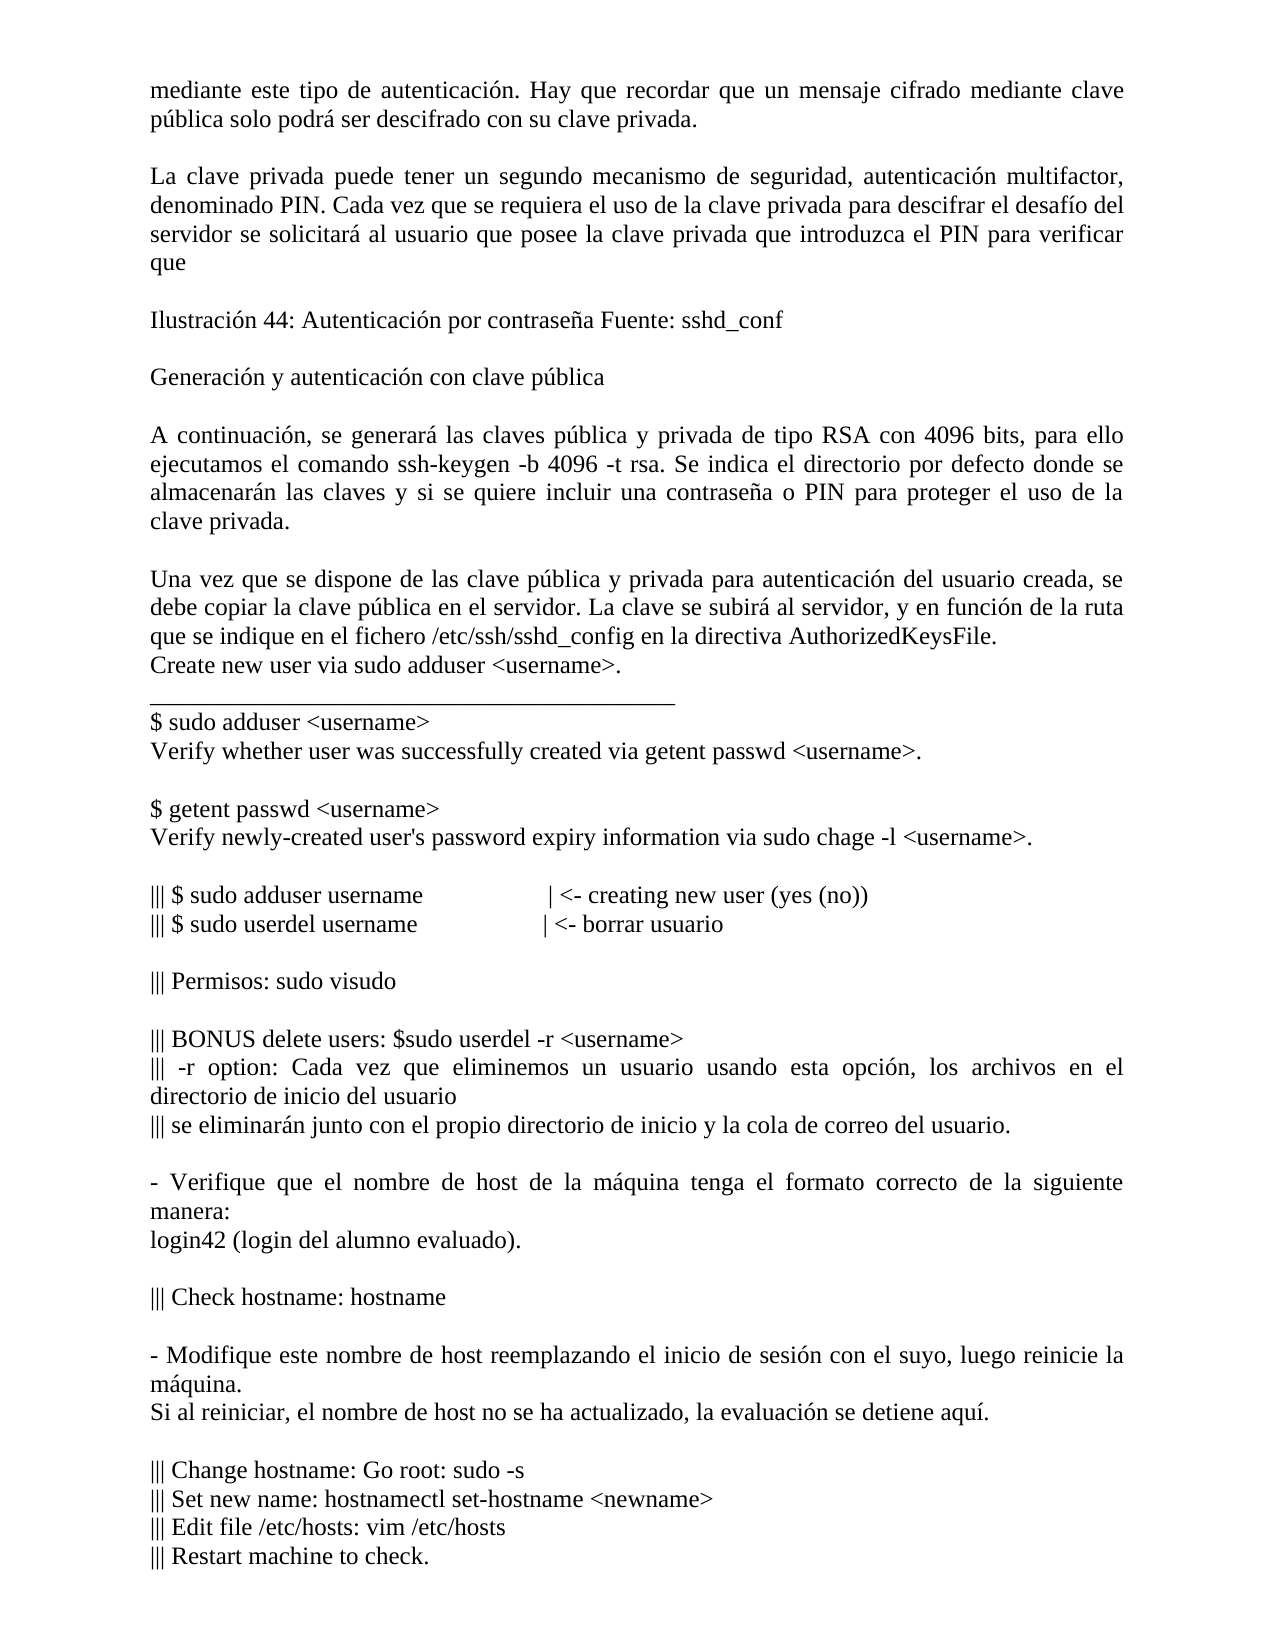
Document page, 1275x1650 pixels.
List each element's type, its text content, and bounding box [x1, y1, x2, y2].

text Ilustración 44: Autenticación por contraseña Fuente: sshd_conf [150, 305, 1125, 334]
text $ sudo adduser <username> [150, 707, 1125, 736]
text ||| Edit file /etc/hosts: vim /etc/hosts [150, 1512, 1125, 1541]
text Create new user via sudo adduser <username>. [150, 650, 1125, 679]
text La clave privada puede tener un segundo mecanismo de seguridad, autenticación multifactor, denominado PIN. Cada vez que se requiera el uso de la clave privada para descifrar el desafío del servidor se solicitará al usuario que posee la clave privada que introduzca el PIN para verificar que [150, 161, 1125, 276]
text - Verifique que el nombre de host de la máquina tenga el formato correcto de la siguiente manera: [150, 1167, 1125, 1225]
text ||| Permisos: sudo visudo [150, 966, 1125, 995]
text login42 (login del alumno evaluado). [150, 1225, 1125, 1254]
text ||| Change hostname: Go root: sudo -s [150, 1455, 1125, 1484]
text ||| BONUS delete users: $sudo userdel -r <username> [150, 1024, 1125, 1052]
text A continuación, se generará las claves pública y privada de tipo RSA con 4096 bits, para ello ejecutamos el comando ssh-keygen -b 4096 -t rsa. Se indica el directorio por defecto donde se almacenarán las claves y si se quiere incluir una contraseña o PIN para proteger el uso de la clave privada. [150, 420, 1125, 535]
text ||| se eliminarán junto con el propio directorio de inicio y la cola de correo del usuario. [150, 1110, 1125, 1139]
text ||| Check hostname: hostname [150, 1282, 1125, 1311]
text Generación y autenticación con clave pública [150, 362, 1125, 391]
text mediante este tipo de autenticación. Hay que recordar que un mensaje cifrado mediante clave pública solo podrá ser descifrado con su clave privada. [150, 75, 1125, 132]
text $ getent passwd <username> [150, 794, 1125, 822]
text ||| Set new name: hostnamectl set-hostname <newname> [150, 1484, 1125, 1512]
text __________________________________________ [150, 679, 1125, 707]
text Verify newly-created user's password expiry information via sudo chage -l <username>. [150, 822, 1125, 851]
text Una vez que se dispone de las clave pública y privada para autenticación del usuario creada, se debe copiar la clave pública en el servidor. La clave se subirá al servidor, y en función de la ruta que se indique en el fichero /etc/ssh/sshd_config en la directiva AuthorizedKeysFile. [150, 564, 1125, 650]
text ||| -r option: Cada vez que eliminemos un usuario usando esta opción, los archivos en el directorio de inicio del usuario [150, 1052, 1125, 1110]
text ||| $ sudo userdel username | <- borrar usuario [150, 909, 1125, 937]
text ||| $ sudo adduser username | <- creating new user (yes (no)) [150, 880, 1125, 909]
text Si al reiniciar, el nombre de host no se ha actualizado, la evaluación se detiene aquí. [150, 1397, 1125, 1426]
text ||| Restart machine to check. [150, 1541, 1125, 1570]
text Verify whether user was successfully created via getent passwd <username>. [150, 736, 1125, 765]
text - Modifique este nombre de host reemplazando el inicio de sesión con el suyo, luego reinicie la máquina. [150, 1340, 1125, 1397]
